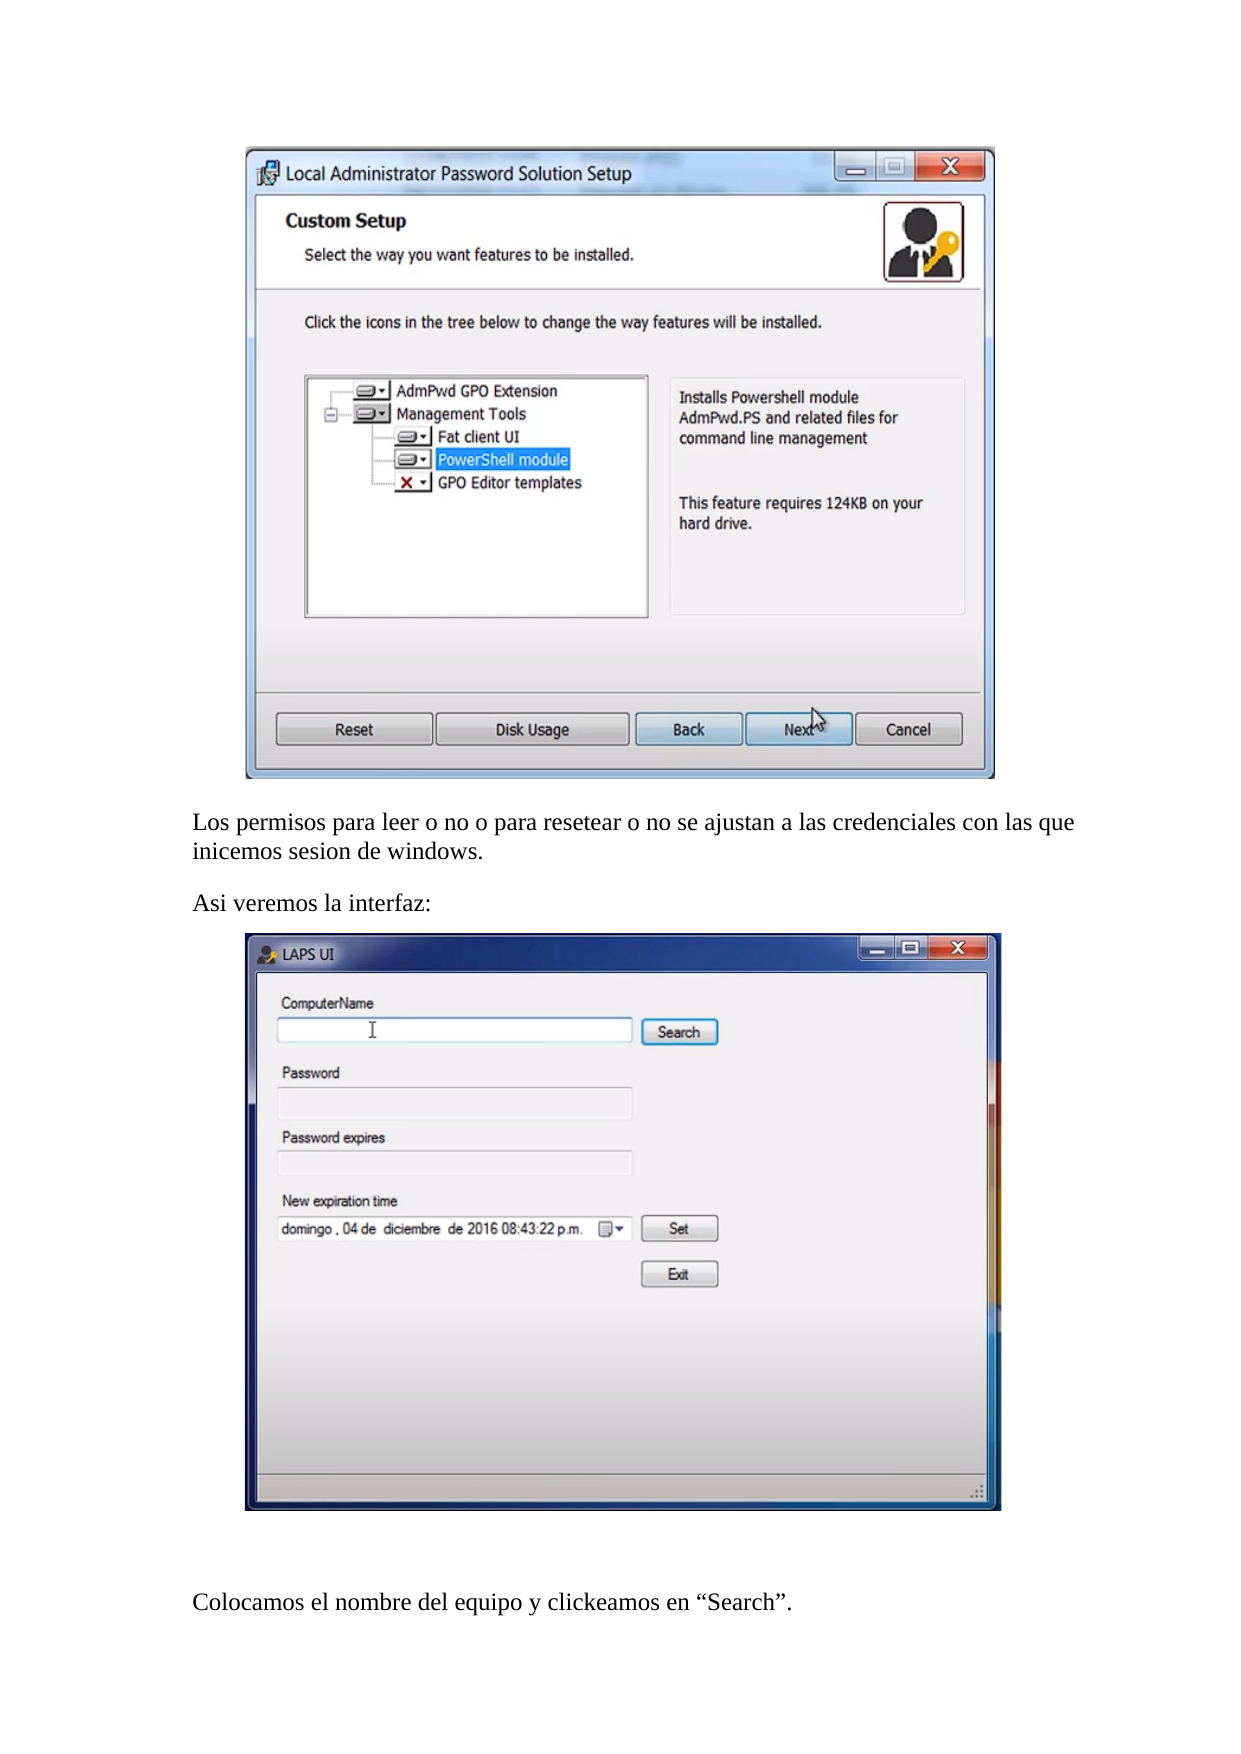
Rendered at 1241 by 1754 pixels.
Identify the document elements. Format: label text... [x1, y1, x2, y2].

picture [244, 933, 1002, 1511]
text Los permisos para leer o no o para resetear o no se ajustan a las credenciales con las que inicemos sesion de windows. [118, 807, 1122, 865]
text Colocamos el nombre del equipo y clickeamos en “Search”. [118, 1587, 1122, 1616]
text Asi veremos la interfaz: [118, 888, 1122, 917]
picture [245, 146, 995, 779]
